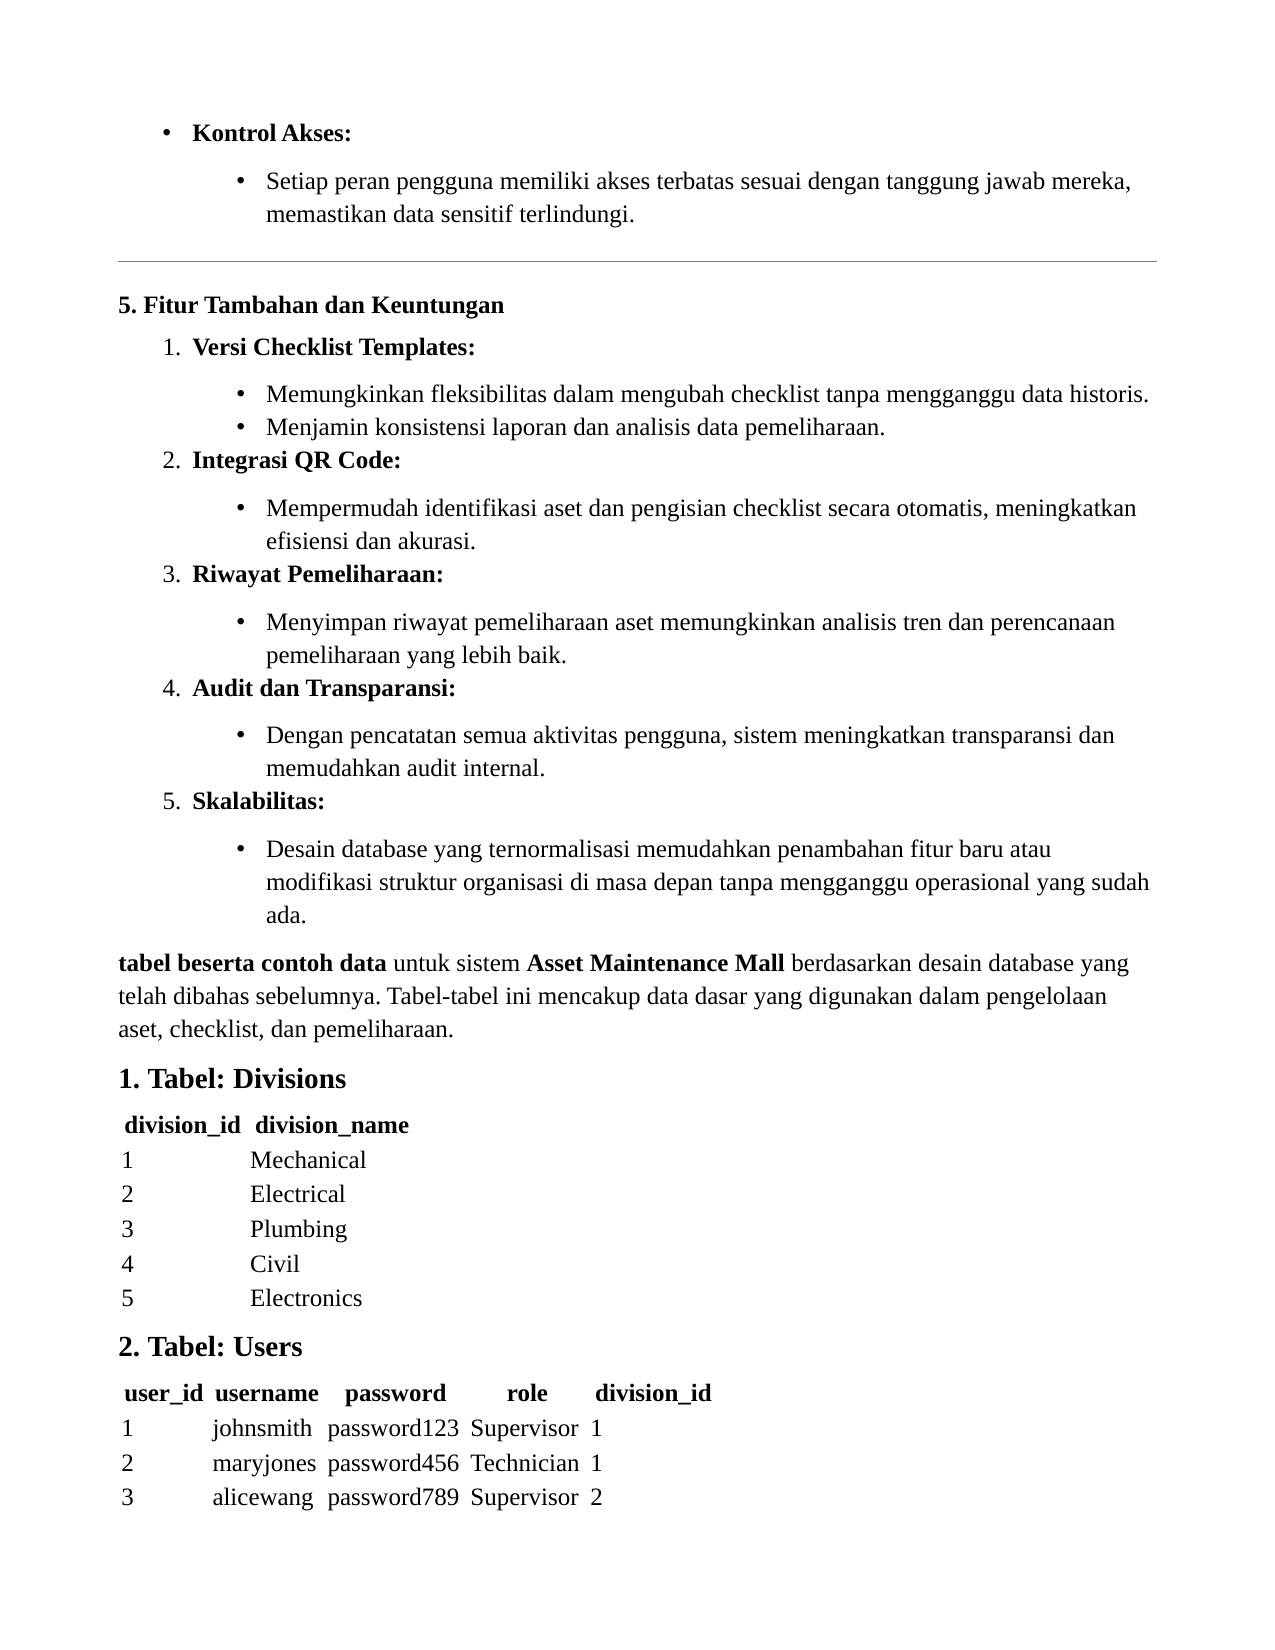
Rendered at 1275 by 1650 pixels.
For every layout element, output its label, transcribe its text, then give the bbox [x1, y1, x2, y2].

list Kontrol Akses: [162, 118, 1157, 147]
table_cell Plumbing [247, 1211, 417, 1246]
table_cell 3 [118, 1479, 209, 1514]
table_header role [467, 1376, 587, 1410]
table_cell password123 [324, 1410, 467, 1445]
table_header division_id [587, 1376, 719, 1410]
table_header division_id [118, 1108, 247, 1142]
table_cell 1 [118, 1142, 247, 1177]
table_cell Mechanical [247, 1142, 417, 1177]
table_header user_id [118, 1376, 209, 1410]
list Riwayat Pemeliharaan: [162, 559, 1157, 588]
subtitle 2. Tabel: Users [118, 1329, 1157, 1363]
subtitle 1. Tabel: Divisions [118, 1061, 1157, 1095]
table_cell Technician [467, 1445, 587, 1479]
table_cell 5 [118, 1280, 247, 1315]
list Integrasi QR Code: [162, 446, 1157, 474]
list Desain database yang ternormalisasi memudahkan penambahan fitur baru atau modifikasi struktur organisasi di masa depan tanpa mengganggu operasional yang sudah ada. [236, 834, 1157, 929]
subtitle 5. Fitur Tambahan dan Keuntungan [118, 291, 1157, 319]
list Mempermudah identifikasi aset dan pengisian checklist secara otomatis, meningkatkan efisiensi dan akurasi. [236, 493, 1157, 555]
table_header username [209, 1376, 324, 1410]
table_cell 1 [587, 1445, 719, 1479]
table_header division_name [247, 1108, 417, 1142]
table_cell 4 [118, 1246, 247, 1280]
list Skalabilitas: [162, 786, 1157, 815]
list Menyimpan riwayat pemeliharaan aset memungkinkan analisis tren dan perencanaan pemeliharaan yang lebih baik. [236, 607, 1157, 668]
table_cell Electronics [247, 1280, 417, 1315]
table_cell 2 [587, 1479, 719, 1514]
table_cell Supervisor [467, 1479, 587, 1514]
table_cell maryjones [209, 1445, 324, 1479]
list Menjamin konsistensi laporan dan analisis data pemeliharaan. [236, 412, 1157, 441]
table_cell password456 [324, 1445, 467, 1479]
list Setiap peran pengguna memiliki akses terbatas sesuai dengan tanggung jawab mereka, memastikan data sensitif terlindungi. [236, 166, 1157, 227]
table_cell 2 [118, 1445, 209, 1479]
table_cell alicewang [209, 1479, 324, 1514]
table_header password [324, 1376, 467, 1410]
list Memungkinkan fleksibilitas dalam mengubah checklist tanpa mengganggu data historis. [236, 379, 1157, 408]
table_cell 2 [118, 1177, 247, 1211]
table_cell password789 [324, 1479, 467, 1514]
list Dengan pencatatan semua aktivitas pengguna, sistem meningkatkan transparansi dan memudahkan audit internal. [236, 720, 1157, 782]
table_cell 1 [118, 1410, 209, 1445]
list Audit dan Transparansi: [162, 673, 1157, 702]
table_cell 3 [118, 1211, 247, 1246]
table_cell Electrical [247, 1177, 417, 1211]
table_cell Supervisor [467, 1410, 587, 1445]
table_cell johnsmith [209, 1410, 324, 1445]
list Versi Checklist Templates: [162, 332, 1157, 361]
table_cell Civil [247, 1246, 417, 1280]
text tabel beserta contoh data untuk sistem Asset Maintenance Mall berdasarkan desain database yang telah dibahas sebelumnya. Tabel-tabel ini mencakup data dasar yang digunakan dalam pengelolaan aset, checklist, dan pemeliharaan. [118, 948, 1157, 1042]
table_cell 1 [587, 1410, 719, 1445]
